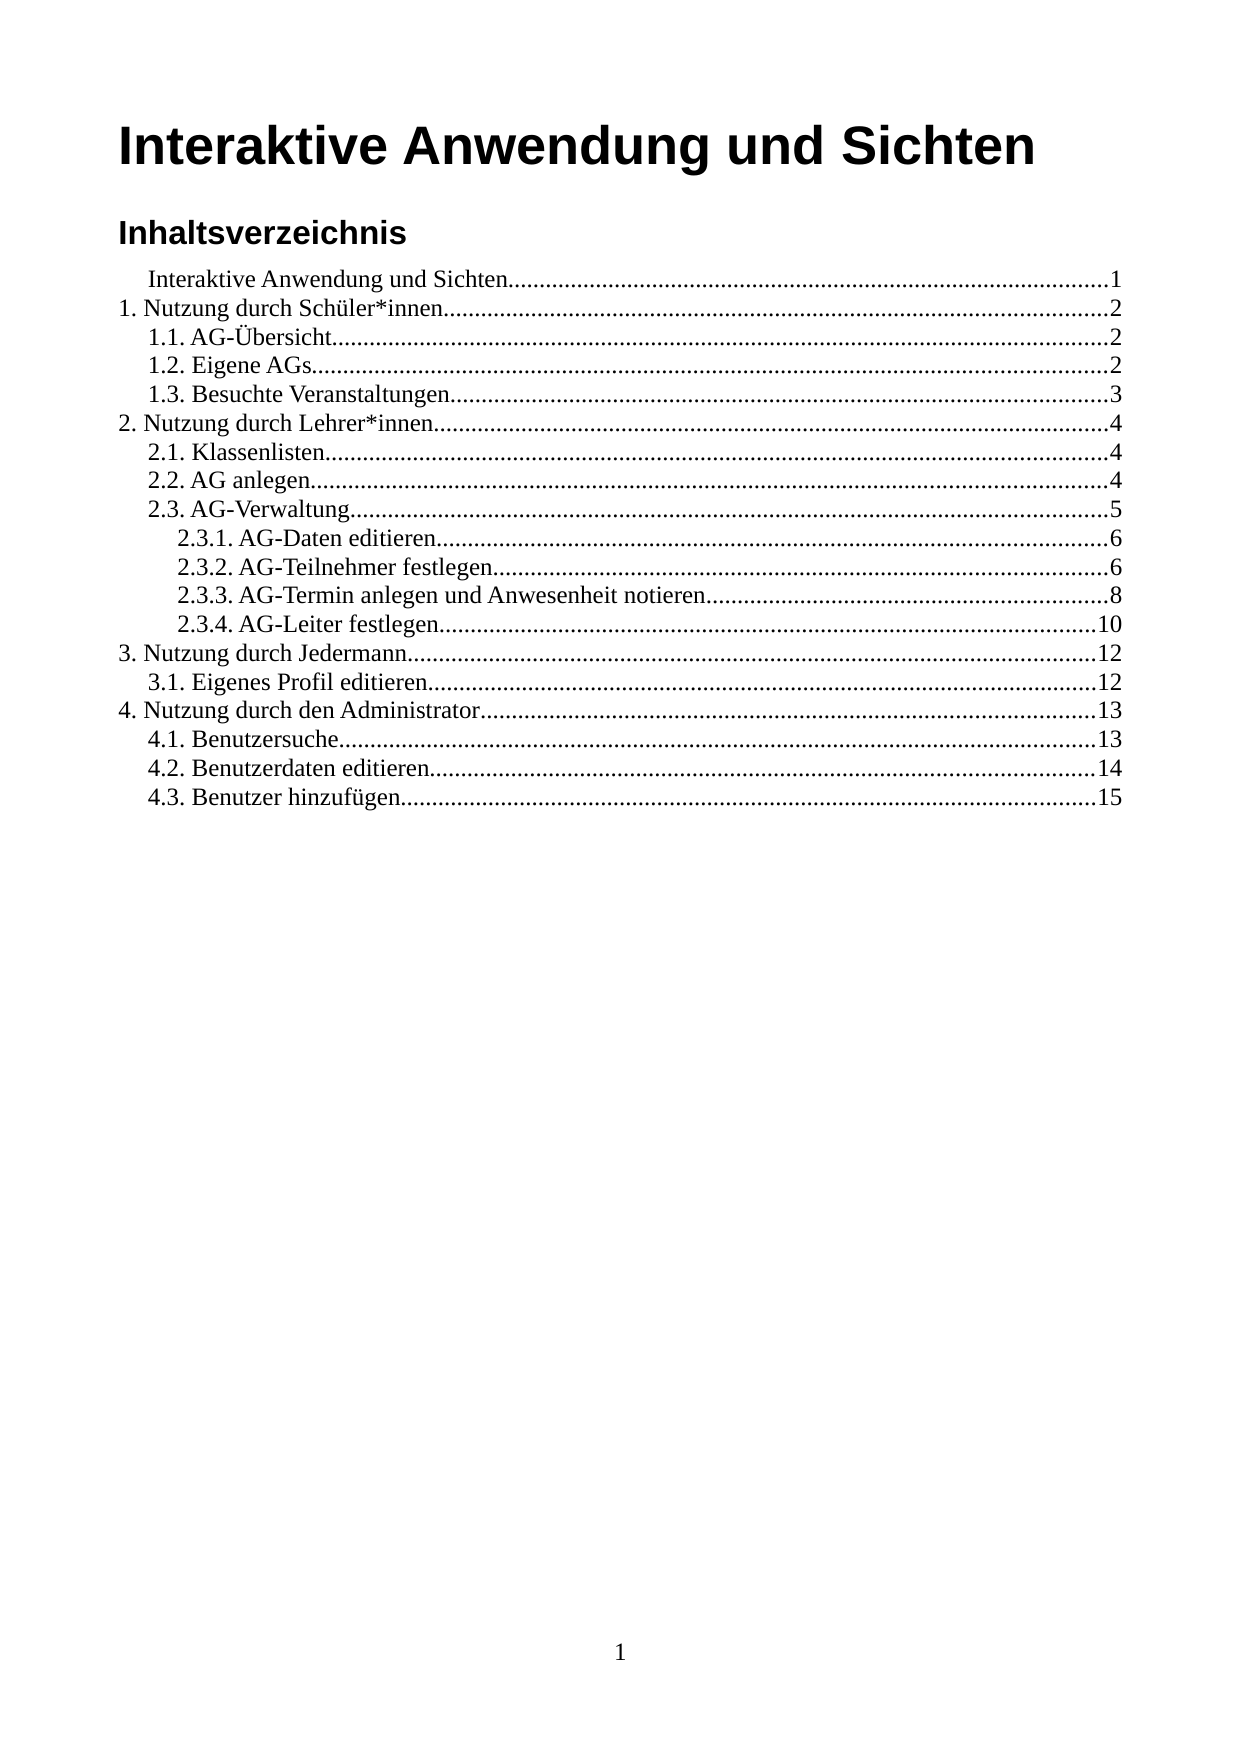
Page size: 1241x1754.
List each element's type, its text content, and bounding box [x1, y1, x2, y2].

text 1.3. Besuchte Veranstaltungen 3 [148, 379, 1122, 408]
text 2.2. AG anlegen 4 [148, 466, 1122, 494]
title Interaktive Anwendung und Sichten [118, 113, 1122, 176]
text 4. Nutzung durch den Administrator 13 [118, 696, 1122, 724]
text 2.3.4. AG-Leiter festlegen 10 [177, 609, 1122, 638]
text 4.1. Benutzersuche 13 [148, 724, 1122, 753]
text 2.3.2. AG-Teilnehmer festlegen 6 [177, 552, 1122, 581]
text 1. Nutzung durch Schüler*innen 2 [118, 293, 1122, 322]
subtitle Inhaltsverzeichnis [118, 213, 1122, 252]
text 2.1. Klassenlisten 4 [148, 437, 1122, 466]
text 2.3. AG-Verwaltung 5 [148, 494, 1122, 523]
text 3.1. Eigenes Profil editieren 12 [148, 667, 1122, 696]
text 3. Nutzung durch Jedermann 12 [118, 638, 1122, 667]
text 2.3.3. AG-Termin anlegen und Anwesenheit notieren 8 [177, 581, 1122, 609]
text 1.1. AG-Übersicht 2 [148, 322, 1122, 351]
text 2.3.1. AG-Daten editieren 6 [177, 523, 1122, 552]
text 1.2. Eigene AGs 2 [148, 351, 1122, 379]
text 2. Nutzung durch Lehrer*innen 4 [118, 408, 1122, 437]
text Interaktive Anwendung und Sichten 1 [148, 264, 1122, 293]
text 4.2. Benutzerdaten editieren 14 [148, 753, 1122, 782]
text 4.3. Benutzer hinzufügen 15 [148, 782, 1122, 811]
